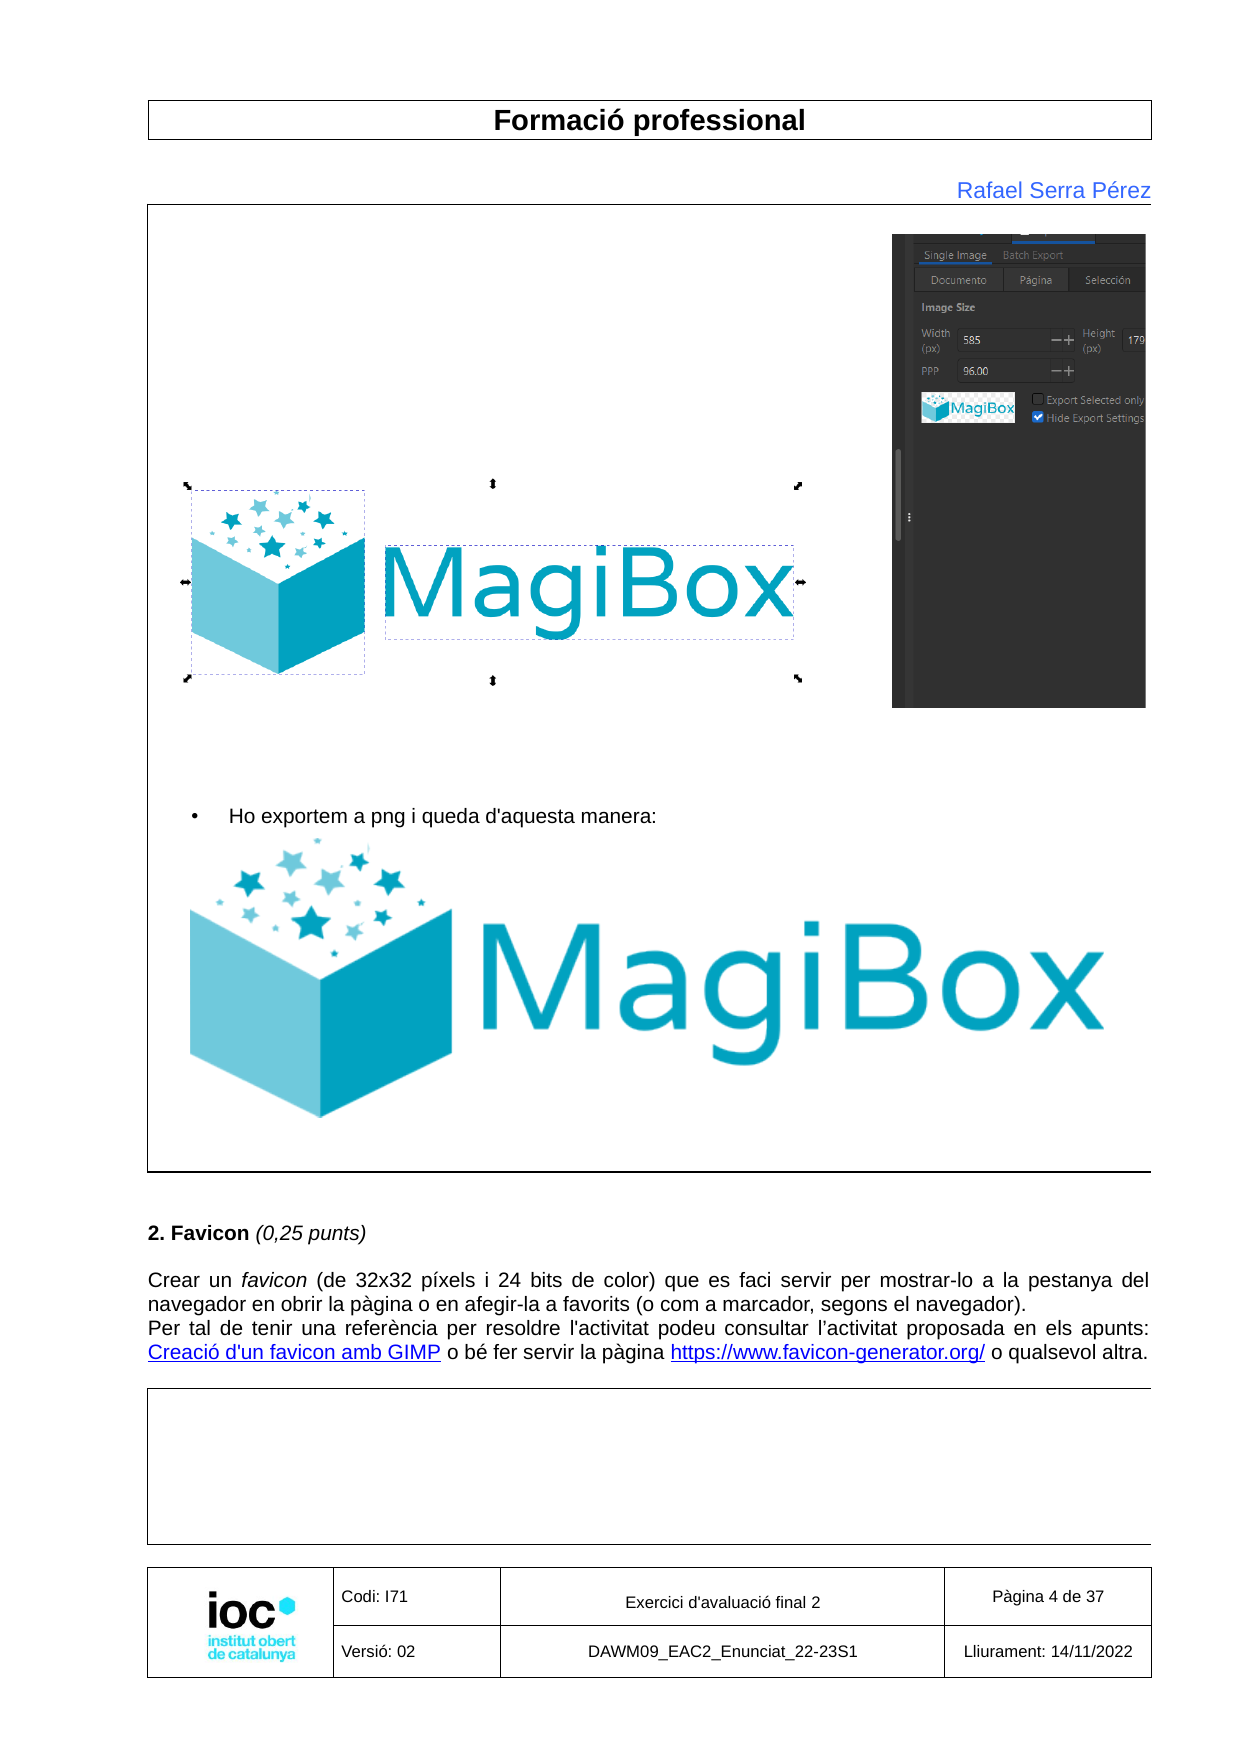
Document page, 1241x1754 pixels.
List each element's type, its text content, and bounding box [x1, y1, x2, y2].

picture [190, 838, 1104, 1118]
text Crear un favicon (de 32x32 píxels i 24 bits de color) que es faci servir per mostrar-lo a la pestanya del navegador en obrir la pàgina o en afegir-la a favorits (o com a marcador, segons el navegador). [148, 1268, 1151, 1316]
table_header [148, 1389, 1151, 1544]
picture [153, 234, 1146, 708]
picture [195, 1577, 309, 1673]
table_header Creem un logo amb designmantic i fem una captura de pantalla: Importem jpg a Inskape Convertim la imatge a vectorial: Botó dreter > Vectorizar mapa de bits Inkskape agrupa la imatge per colors. Traiem colors grisos de quadrícula Traiem el text Instal.lem font Varela de Google a ordinador i amb eina de text afegim el text Agrupant i desagrupant objectes, movent-los i canviant el color aconseguim aquest resultat: Ho exportem a png i queda d'aquesta manera: [148, 205, 1151, 1171]
text Per tal de tenir una referència per resoldre l'activitat podeu consultar l’activitat proposada en els apunts: Creació d'un favicon amb GIMP o bé fer servir la pàgina https://www.favicon-generator.org/ o qualsevol altra. [148, 1316, 1151, 1364]
text 2. Favicon (0,25 punts) [148, 1220, 1151, 1244]
